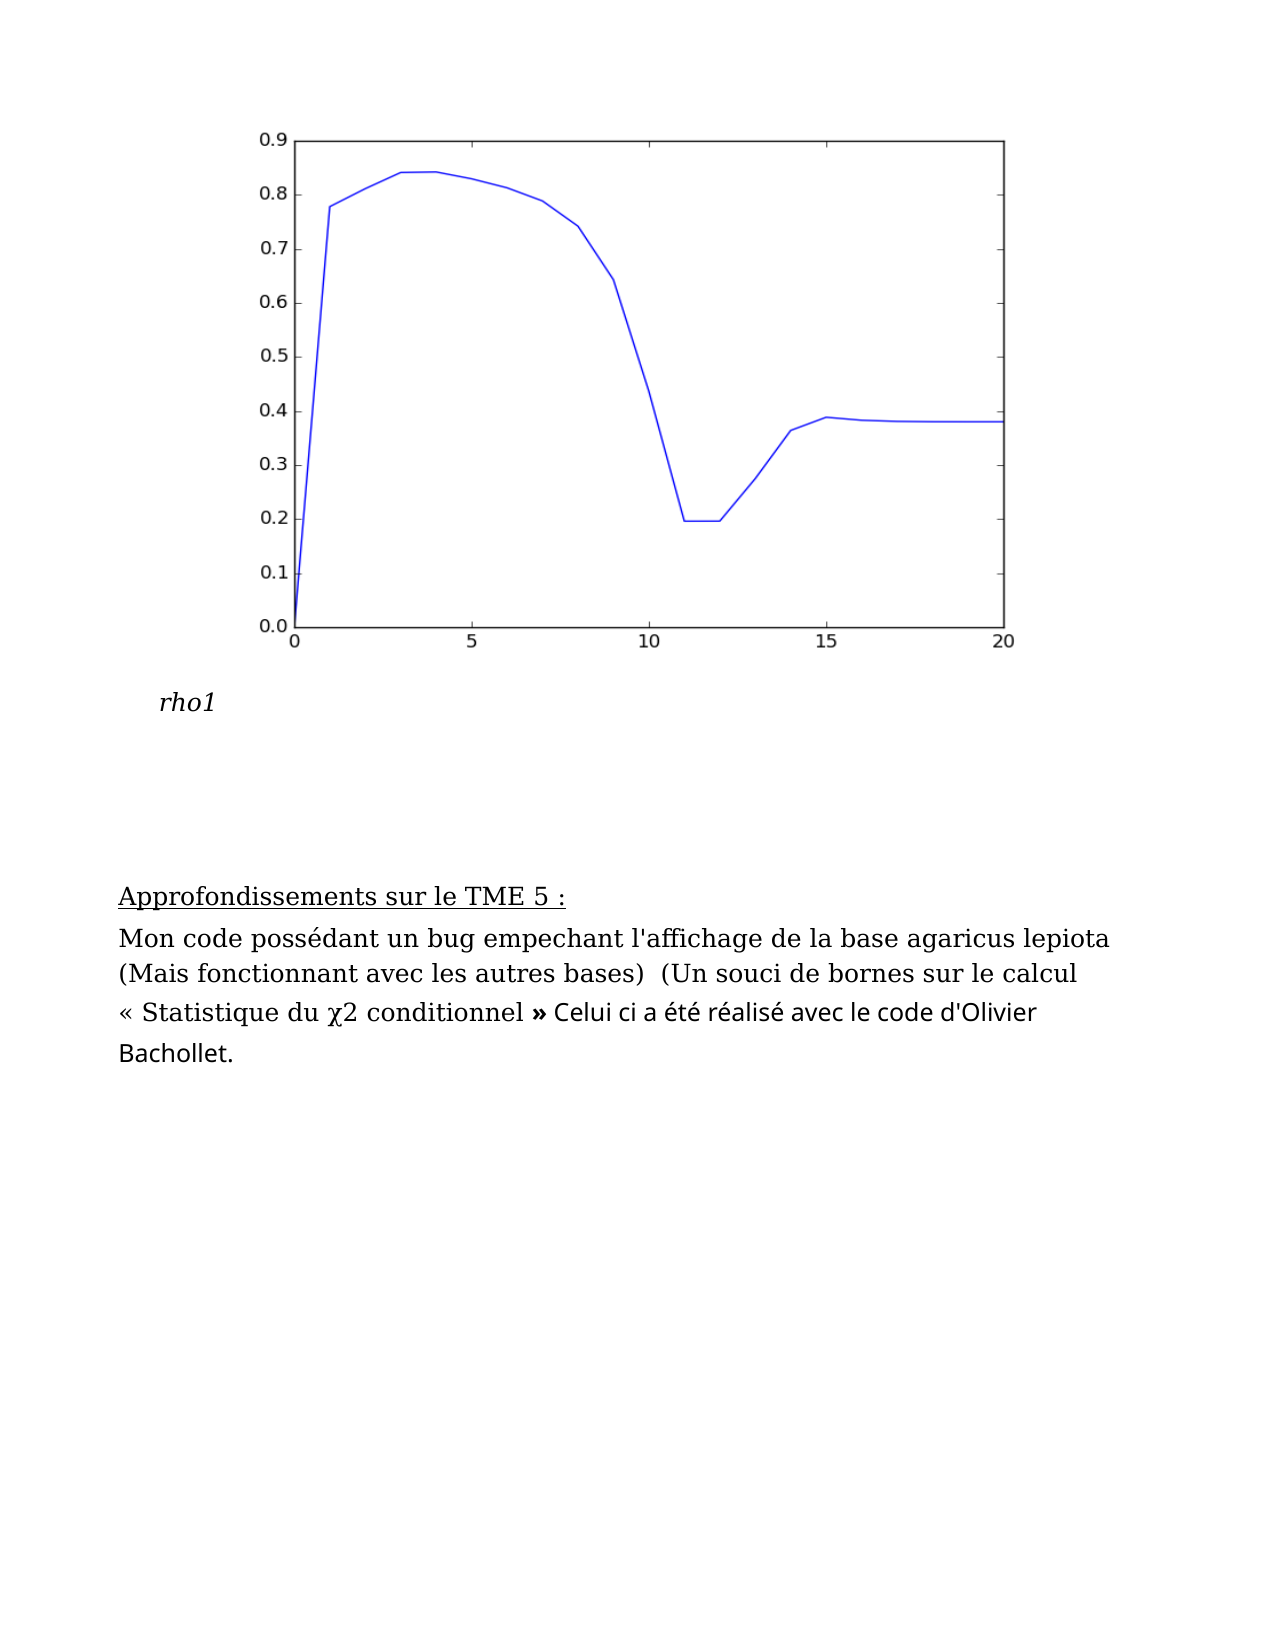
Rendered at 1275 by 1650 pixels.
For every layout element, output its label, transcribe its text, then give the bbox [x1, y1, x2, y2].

text rho1 [159, 81, 1116, 717]
subtitle Approfondissements sur le TME 5 : [118, 882, 1157, 912]
picture [180, 80, 1095, 688]
text Mon code possédant un bug empechant l'affichage de la base agaricus lepiota (Mais fonctionnant avec les autres bases) (Un souci de bornes sur le calcul « Statistique du χ2 conditionnel » Celui ci a été réalisé avec le code d'Olivier Bachollet. [118, 924, 1157, 1070]
